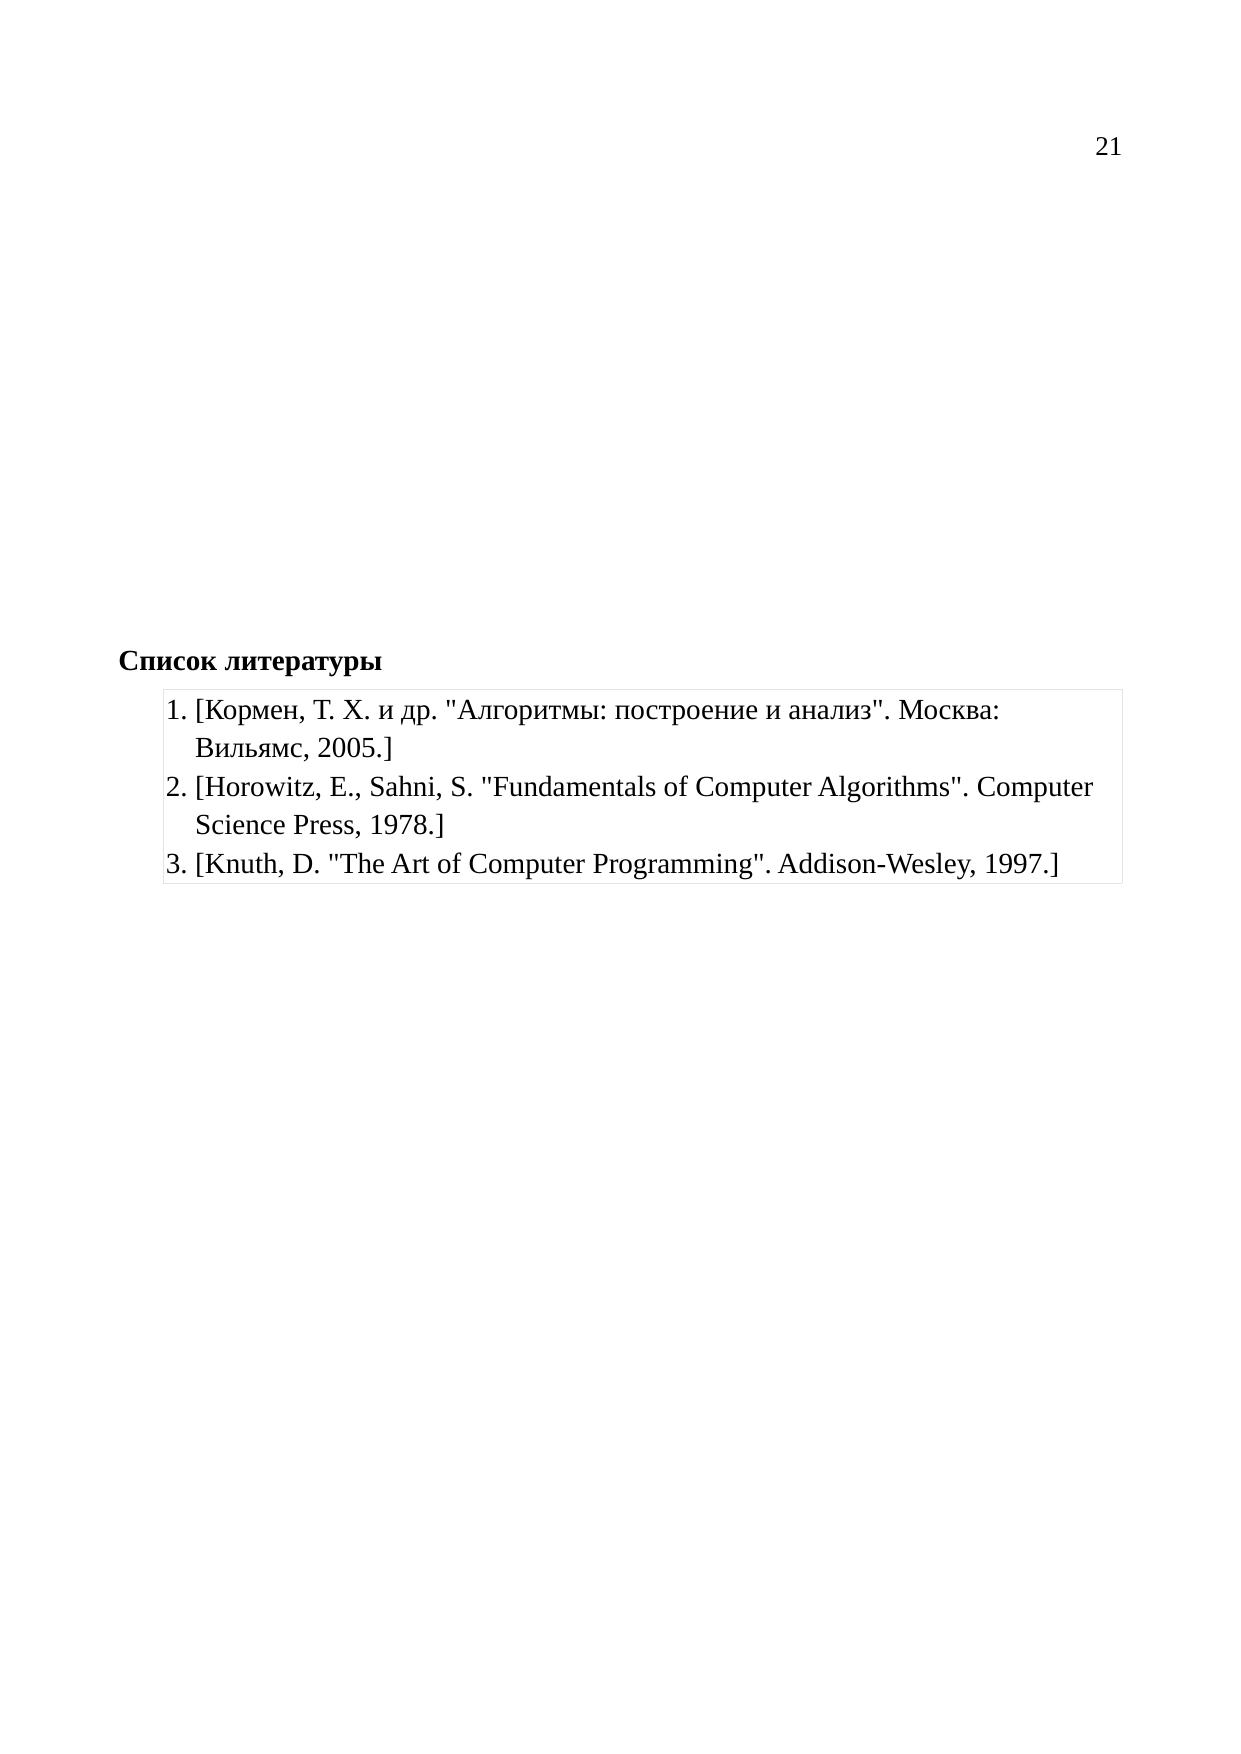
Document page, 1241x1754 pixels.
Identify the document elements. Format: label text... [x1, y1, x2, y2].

list [Knuth, D. "The Art of Computer Programming". Addison-Wesley, 1997.] [164, 843, 1122, 883]
list [Horowitz, E., Sahni, S. "Fundamentals of Computer Algorithms". Computer Science Press, 1978.] [164, 766, 1122, 841]
list [Кормен, Т. Х. и др. "Алгоритмы: построение и анализ". Москва: Вильямс, 2005.] [164, 690, 1122, 764]
subtitle Список литературы [118, 643, 1122, 676]
